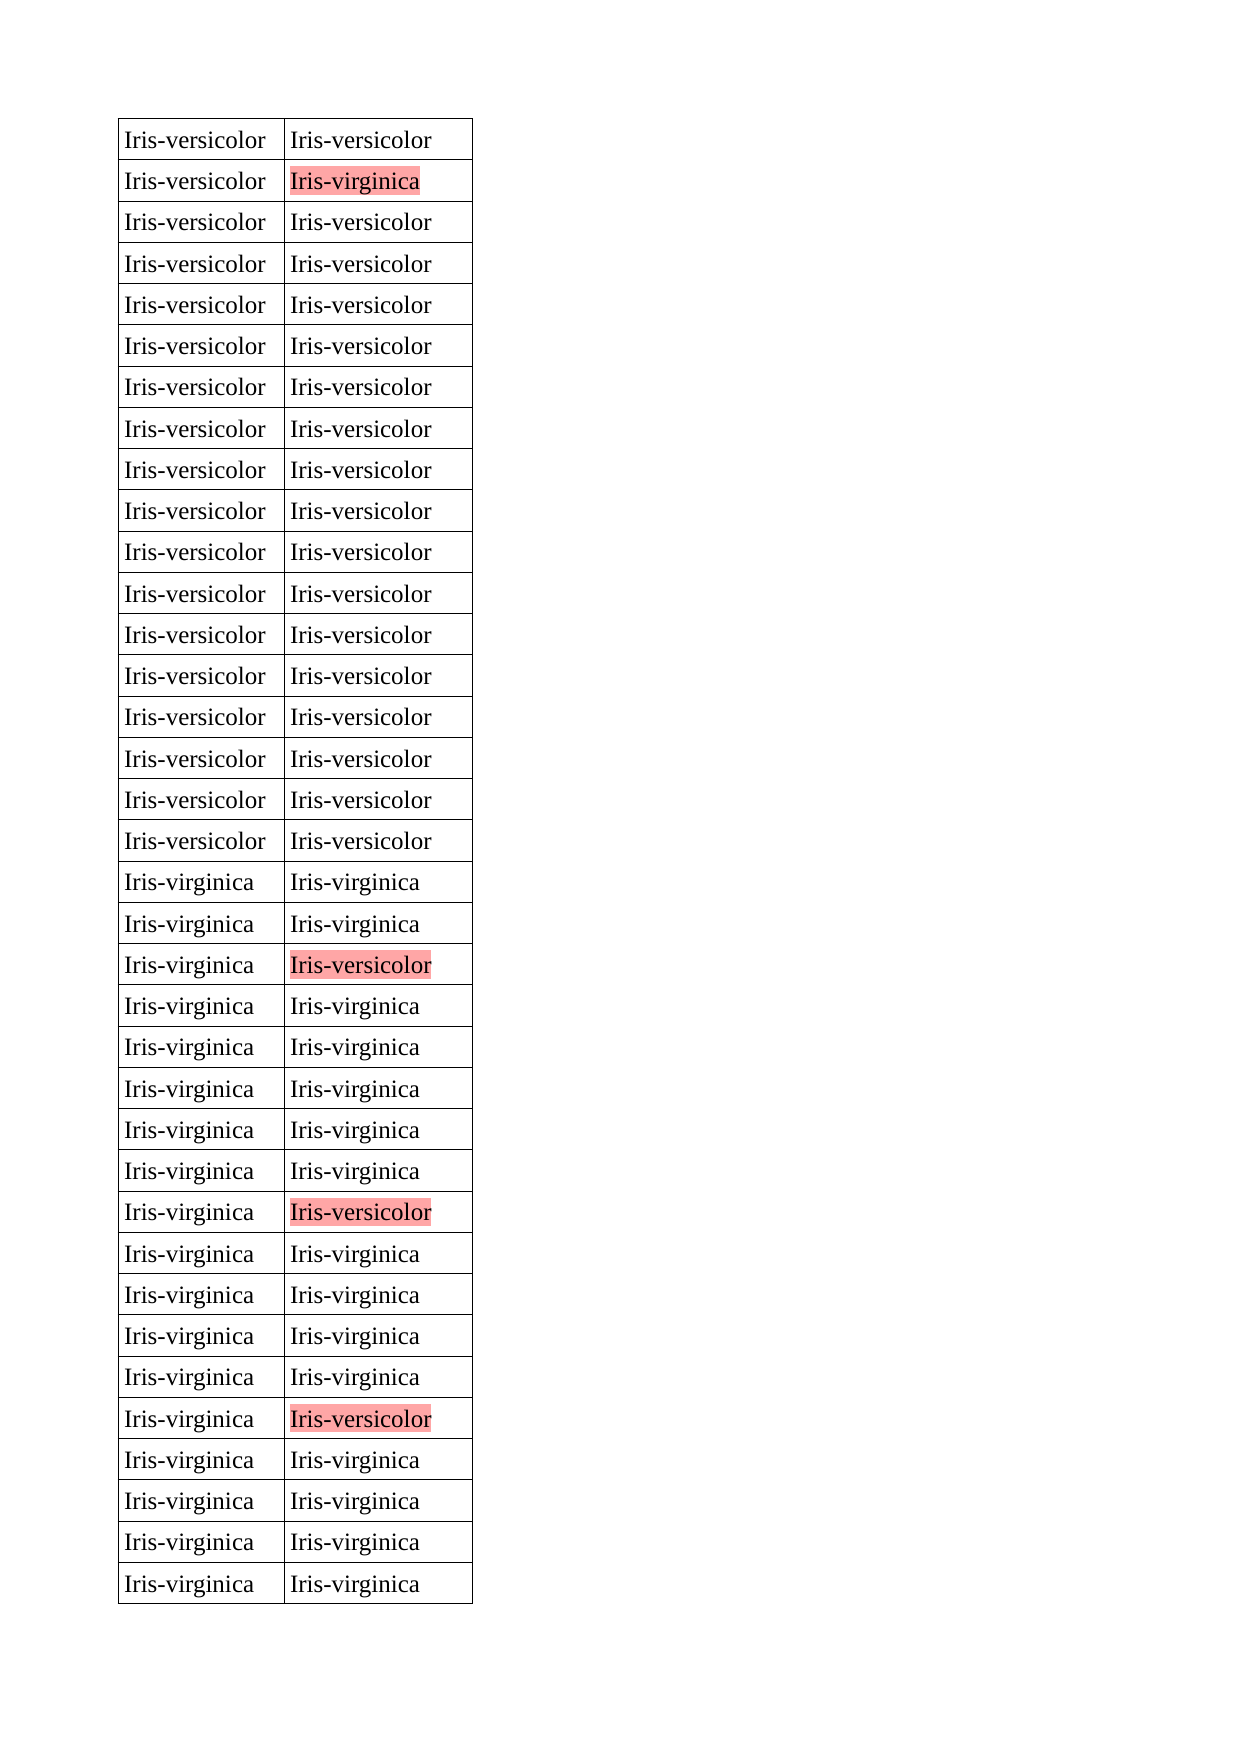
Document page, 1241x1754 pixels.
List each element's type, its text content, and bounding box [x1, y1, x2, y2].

table_cell Iris-versicolor [119, 243, 284, 283]
table_cell Iris-virginica [119, 1150, 284, 1191]
table_cell Iris-virginica [285, 985, 472, 1026]
table_cell Iris-versicolor [285, 614, 472, 654]
table_cell Iris-versicolor [285, 944, 472, 984]
table_cell Iris-virginica [119, 1109, 284, 1149]
table_cell Iris-versicolor [119, 284, 284, 324]
table_cell Iris-virginica [119, 903, 284, 943]
table_cell Iris-virginica [119, 1480, 284, 1521]
table_cell Iris-versicolor [119, 367, 284, 407]
table_cell Iris-versicolor [285, 202, 472, 242]
table_cell Iris-virginica [285, 1563, 472, 1603]
table_cell Iris-virginica [285, 1274, 472, 1314]
table_cell Iris-versicolor [285, 284, 472, 324]
table_cell Iris-virginica [285, 1150, 472, 1191]
table_cell Iris-virginica [285, 1233, 472, 1273]
table_cell Iris-versicolor [119, 820, 284, 861]
table_cell Iris-virginica [285, 903, 472, 943]
table_cell Iris-versicolor [119, 779, 284, 819]
table_cell Iris-virginica [119, 1068, 284, 1108]
table_cell Iris-virginica [119, 1274, 284, 1314]
table_cell Iris-versicolor [119, 202, 284, 242]
table_cell Iris-versicolor [285, 820, 472, 861]
table_cell Iris-versicolor [119, 614, 284, 654]
table_cell Iris-versicolor [285, 779, 472, 819]
table_cell Iris-versicolor [285, 697, 472, 737]
table_cell Iris-virginica [119, 1439, 284, 1479]
table_cell Iris-virginica [119, 1563, 284, 1603]
table_cell Iris-versicolor [285, 1192, 472, 1232]
table_cell Iris-virginica [285, 1315, 472, 1356]
table_cell Iris-virginica [119, 1233, 284, 1273]
table_cell Iris-virginica [285, 1439, 472, 1479]
table_cell Iris-versicolor [119, 325, 284, 366]
table_cell Iris-versicolor [285, 119, 472, 159]
table_cell Iris-versicolor [119, 697, 284, 737]
table_cell Iris-virginica [285, 862, 472, 902]
table_cell Iris-virginica [119, 1398, 284, 1438]
table_cell Iris-versicolor [119, 490, 284, 531]
table_cell Iris-virginica [119, 1522, 284, 1562]
table_cell Iris-virginica [119, 1357, 284, 1397]
table_cell Iris-versicolor [285, 490, 472, 531]
table_cell Iris-virginica [285, 1480, 472, 1521]
table_cell Iris-virginica [285, 1357, 472, 1397]
table_cell Iris-versicolor [119, 573, 284, 613]
table_cell Iris-virginica [285, 1027, 472, 1067]
table_cell Iris-versicolor [119, 655, 284, 696]
table_cell Iris-versicolor [285, 655, 472, 696]
table_cell Iris-virginica [285, 1068, 472, 1108]
table_cell Iris-versicolor [119, 160, 284, 201]
table_cell Iris-versicolor [119, 532, 284, 572]
table_cell Iris-virginica [285, 1522, 472, 1562]
table_cell Iris-versicolor [285, 408, 472, 448]
table_cell Iris-virginica [119, 985, 284, 1026]
table_cell Iris-versicolor [285, 738, 472, 778]
table_cell Iris-versicolor [119, 119, 284, 159]
table_cell Iris-virginica [119, 944, 284, 984]
table_cell Iris-versicolor [285, 449, 472, 489]
table_cell Iris-versicolor [119, 408, 284, 448]
table_cell Iris-versicolor [285, 1398, 472, 1438]
table_cell Iris-versicolor [285, 532, 472, 572]
table_cell Iris-versicolor [285, 325, 472, 366]
table_cell Iris-versicolor [285, 243, 472, 283]
table_cell Iris-versicolor [119, 738, 284, 778]
table_cell Iris-virginica [119, 862, 284, 902]
table_cell Iris-virginica [285, 1109, 472, 1149]
table_cell Iris-virginica [119, 1315, 284, 1356]
table_cell Iris-virginica [119, 1027, 284, 1067]
table_cell Iris-versicolor [285, 573, 472, 613]
table_cell Iris-virginica [119, 1192, 284, 1232]
table_cell Iris-versicolor [119, 449, 284, 489]
table_cell Iris-versicolor [285, 367, 472, 407]
table_cell Iris-virginica [285, 160, 472, 201]
